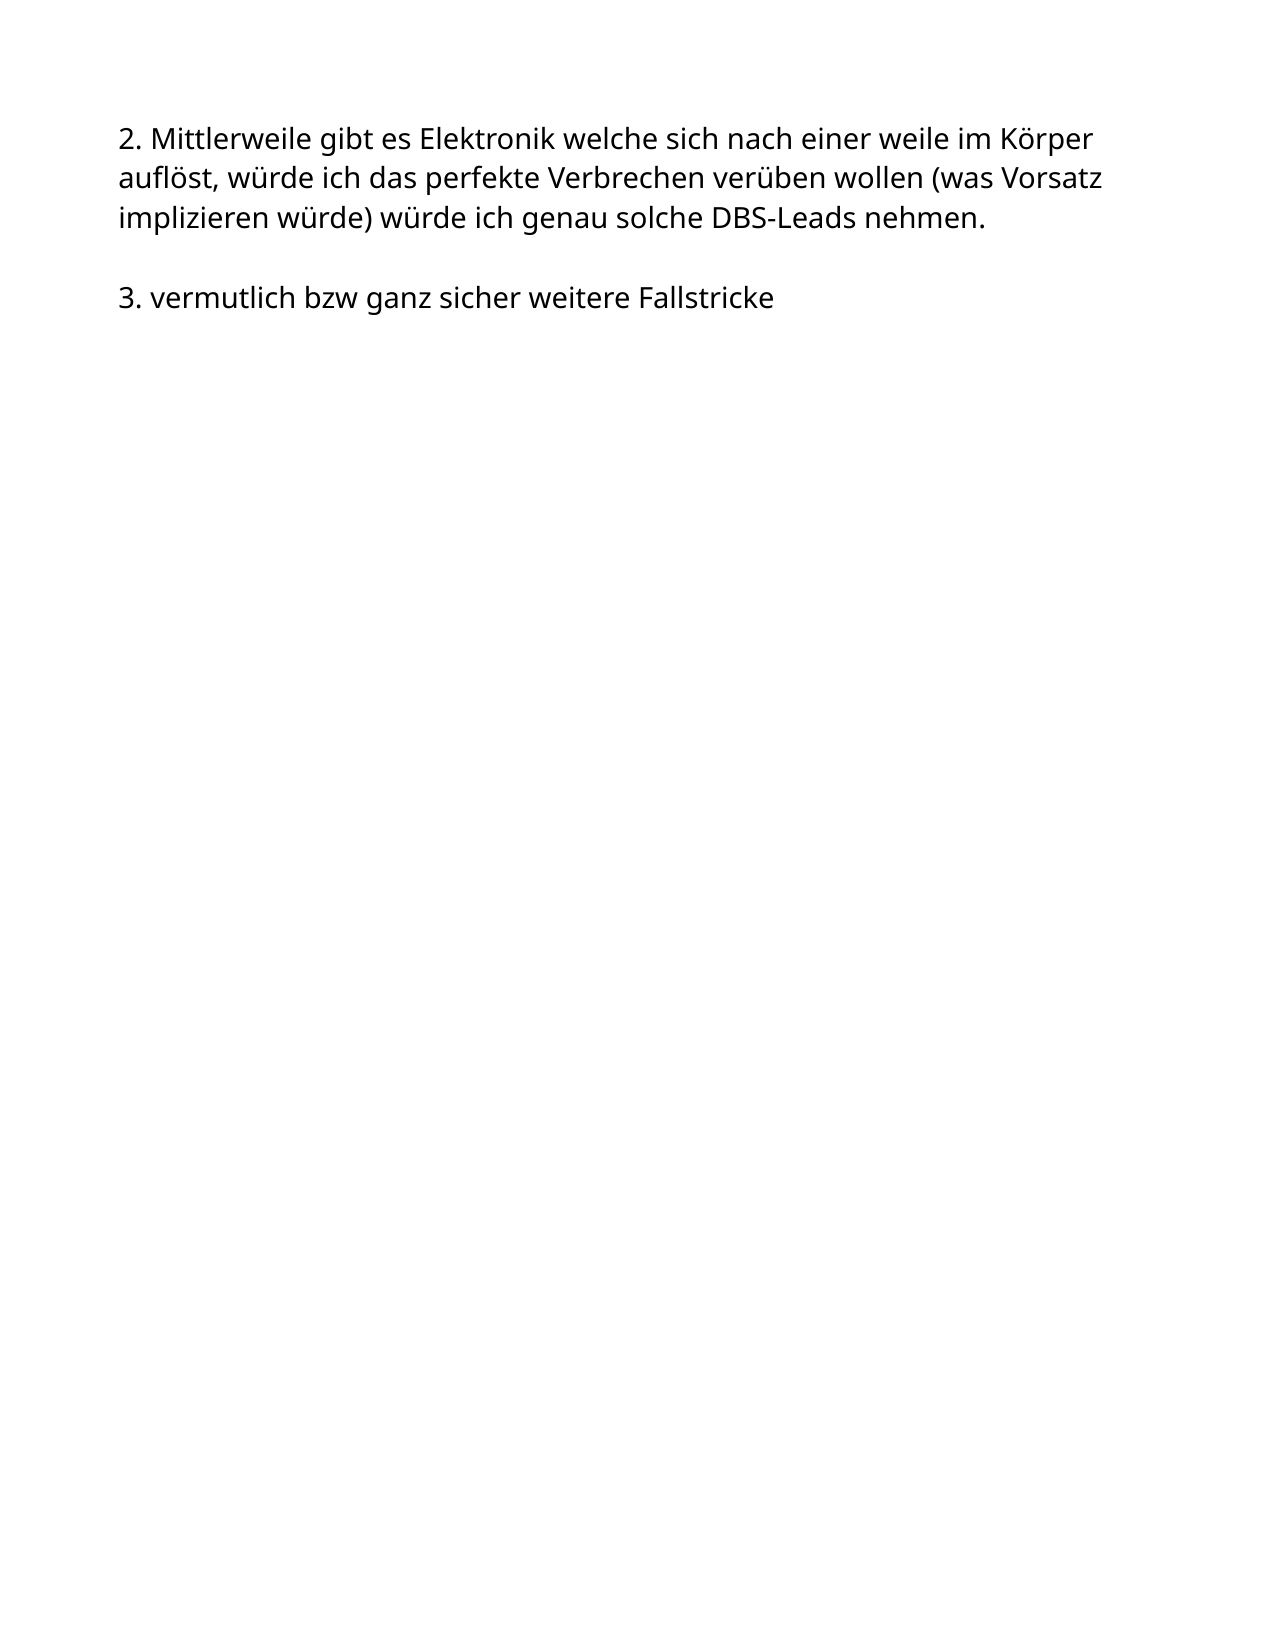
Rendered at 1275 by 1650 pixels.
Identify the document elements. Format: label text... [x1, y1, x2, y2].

text 3. vermutlich bzw ganz sicher weitere Fallstricke [118, 277, 1157, 317]
text 2. Mittlerweile gibt es Elektronik welche sich nach einer weile im Körper auflöst, würde ich das perfekte Verbrechen verüben wollen (was Vorsatz implizieren würde) würde ich genau solche DBS-Leads nehmen. [118, 118, 1157, 237]
